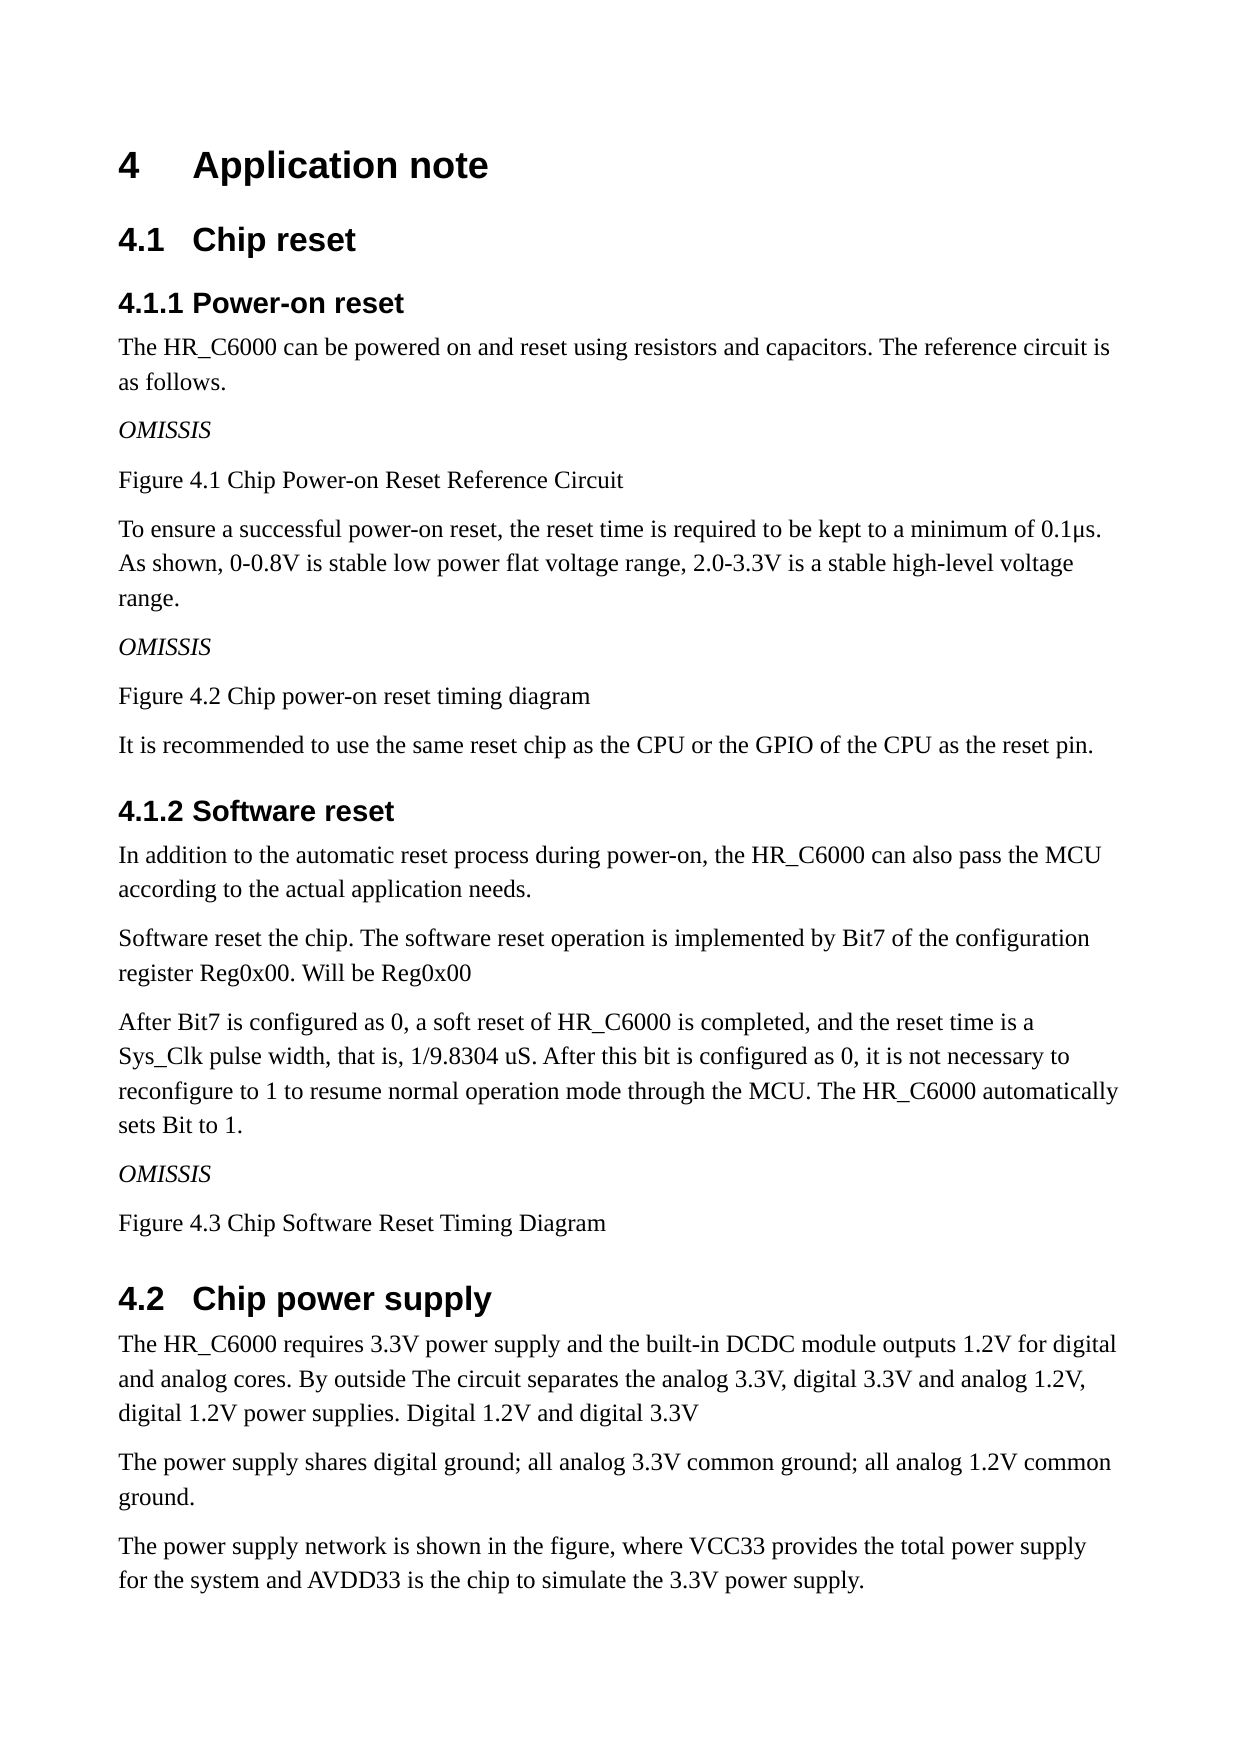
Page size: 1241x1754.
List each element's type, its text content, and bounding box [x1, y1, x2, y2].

subtitle Power-on reset [118, 286, 1122, 319]
text It is recommended to use the same reset chip as the CPU or the GPIO of the CPU as the reset pin. [118, 730, 1122, 759]
text OMISSIS [118, 416, 1122, 444]
subtitle Application note [118, 143, 1122, 187]
text After Bit7 is configured as 0, a soft reset of HR_C6000 is completed, and the reset time is a Sys_Clk pulse width, that is, 1/9.8304 uS. After this bit is configured as 0, it is not necessary to reconfigure to 1 to resume normal operation mode through the MCU. The HR_C6000 automatically sets Bit to 1. [118, 1007, 1122, 1139]
subtitle Chip reset [118, 220, 1122, 259]
text Figure 4.2 Chip power-on reset timing diagram [118, 681, 1122, 709]
subtitle Software reset [118, 793, 1122, 827]
subtitle Chip power supply [118, 1278, 1122, 1317]
text The HR_C6000 requires 3.3V power supply and the built-in DCDC module outputs 1.2V for digital and analog cores. By outside The circuit separates the analog 3.3V, digital 3.3V and analog 1.2V, digital 1.2V power supplies. Digital 1.2V and digital 3.3V [118, 1329, 1122, 1427]
text Figure 4.3 Chip Software Reset Timing Diagram [118, 1208, 1122, 1237]
text To ensure a successful power-on reset, the reset time is required to be kept to a minimum of 0.1μs. As shown, 0-0.8V is stable low power flat voltage range, 2.0-3.3V is a stable high-level voltage range. [118, 514, 1122, 611]
text The HR_C6000 can be powered on and reset using resistors and capacitors. The reference circuit is as follows. [118, 332, 1122, 395]
text The power supply shares digital ground; all analog 3.3V common ground; all analog 1.2V common ground. [118, 1447, 1122, 1511]
text The power supply network is shown in the figure, where VCC33 provides the total power supply for the system and AVDD33 is the chip to simulate the 3.3V power supply. [118, 1531, 1122, 1594]
text Software reset the chip. The software reset operation is implemented by Bit7 of the configuration register Reg0x00. Will be Reg0x00 [118, 923, 1122, 987]
text Figure 4.1 Chip Power-on Reset Reference Circuit [118, 465, 1122, 493]
text OMISSIS [118, 632, 1122, 661]
text In addition to the automatic reset process during power-on, the HR_C6000 can also pass the MCU according to the actual application needs. [118, 840, 1122, 903]
text OMISSIS [118, 1159, 1122, 1188]
